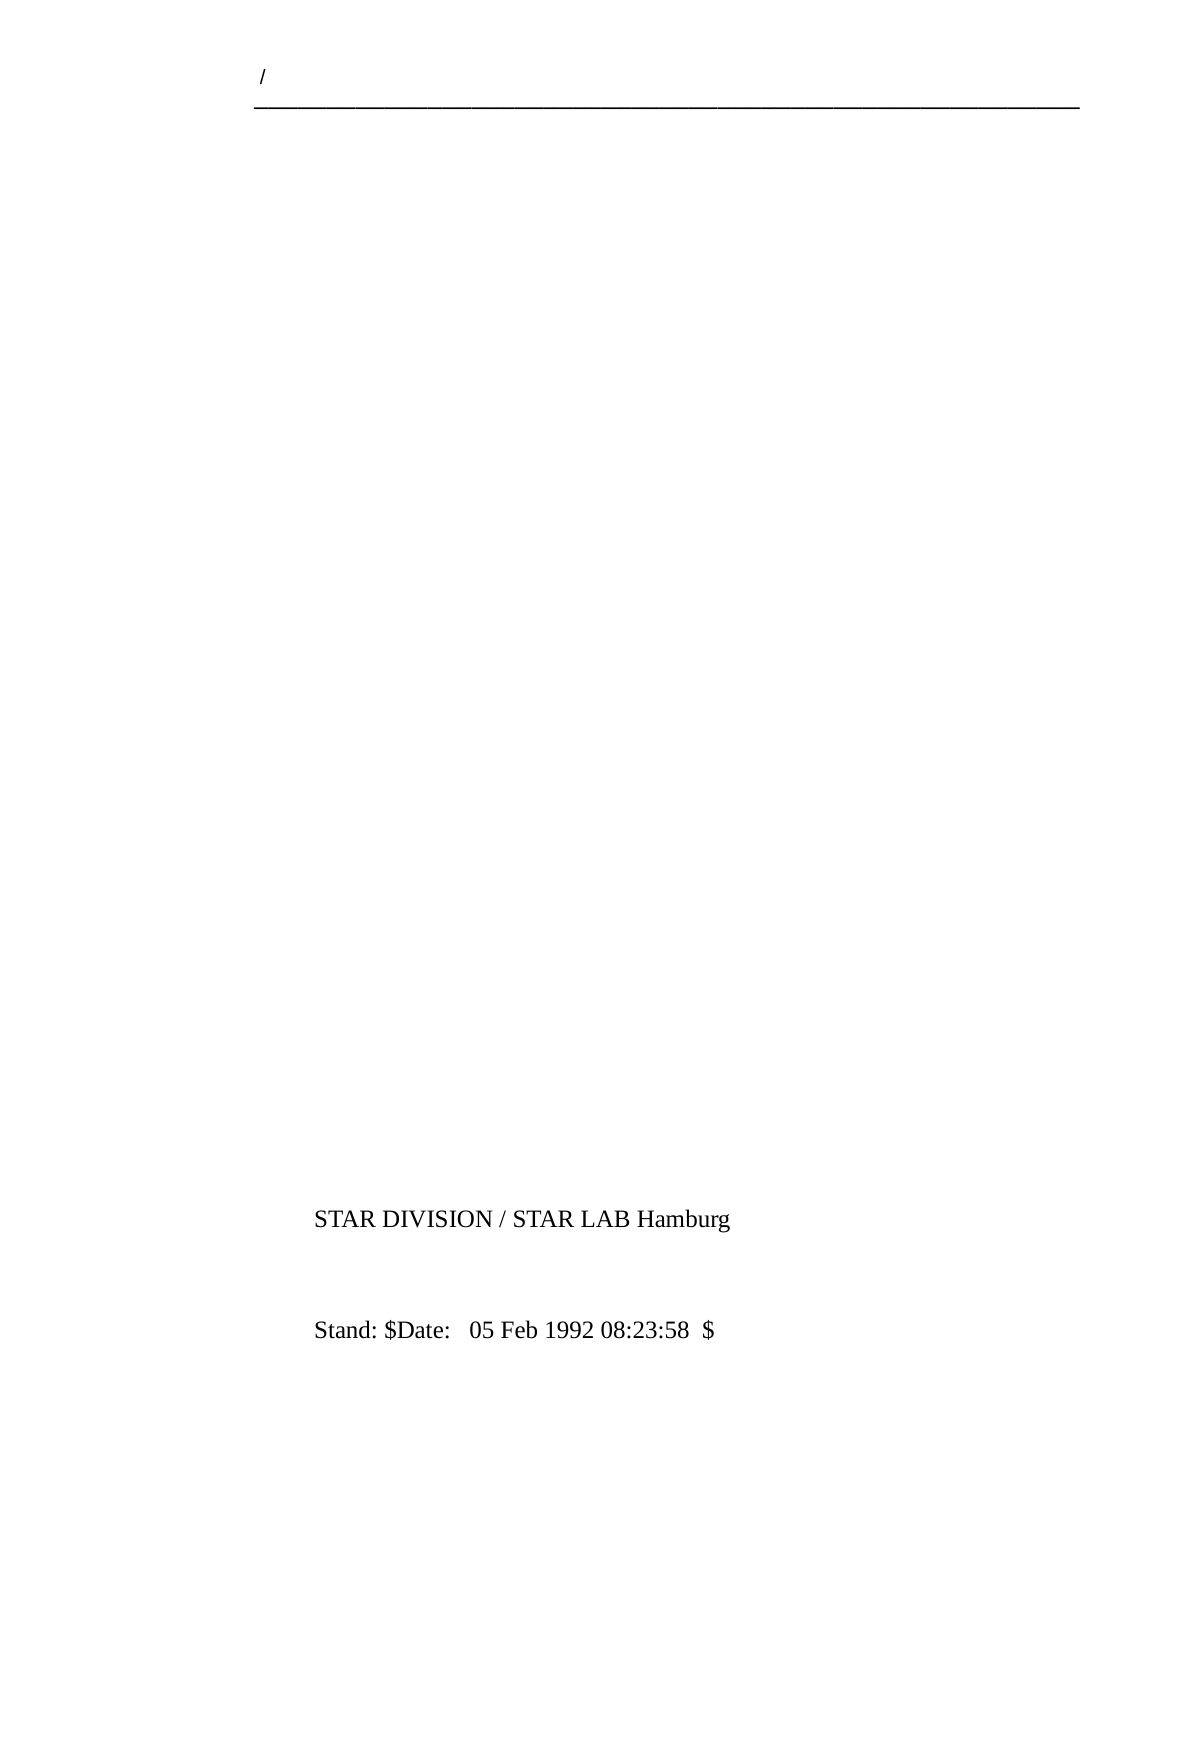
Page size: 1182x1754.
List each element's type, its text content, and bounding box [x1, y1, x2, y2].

text Stand: $Date: 05 Feb 1992 08:23:58 $ [254, 1316, 1110, 1344]
text Caolán McNamara [254, 1093, 1110, 1121]
text STAR DIVISION / STAR LAB Hamburg [254, 1205, 1110, 1232]
